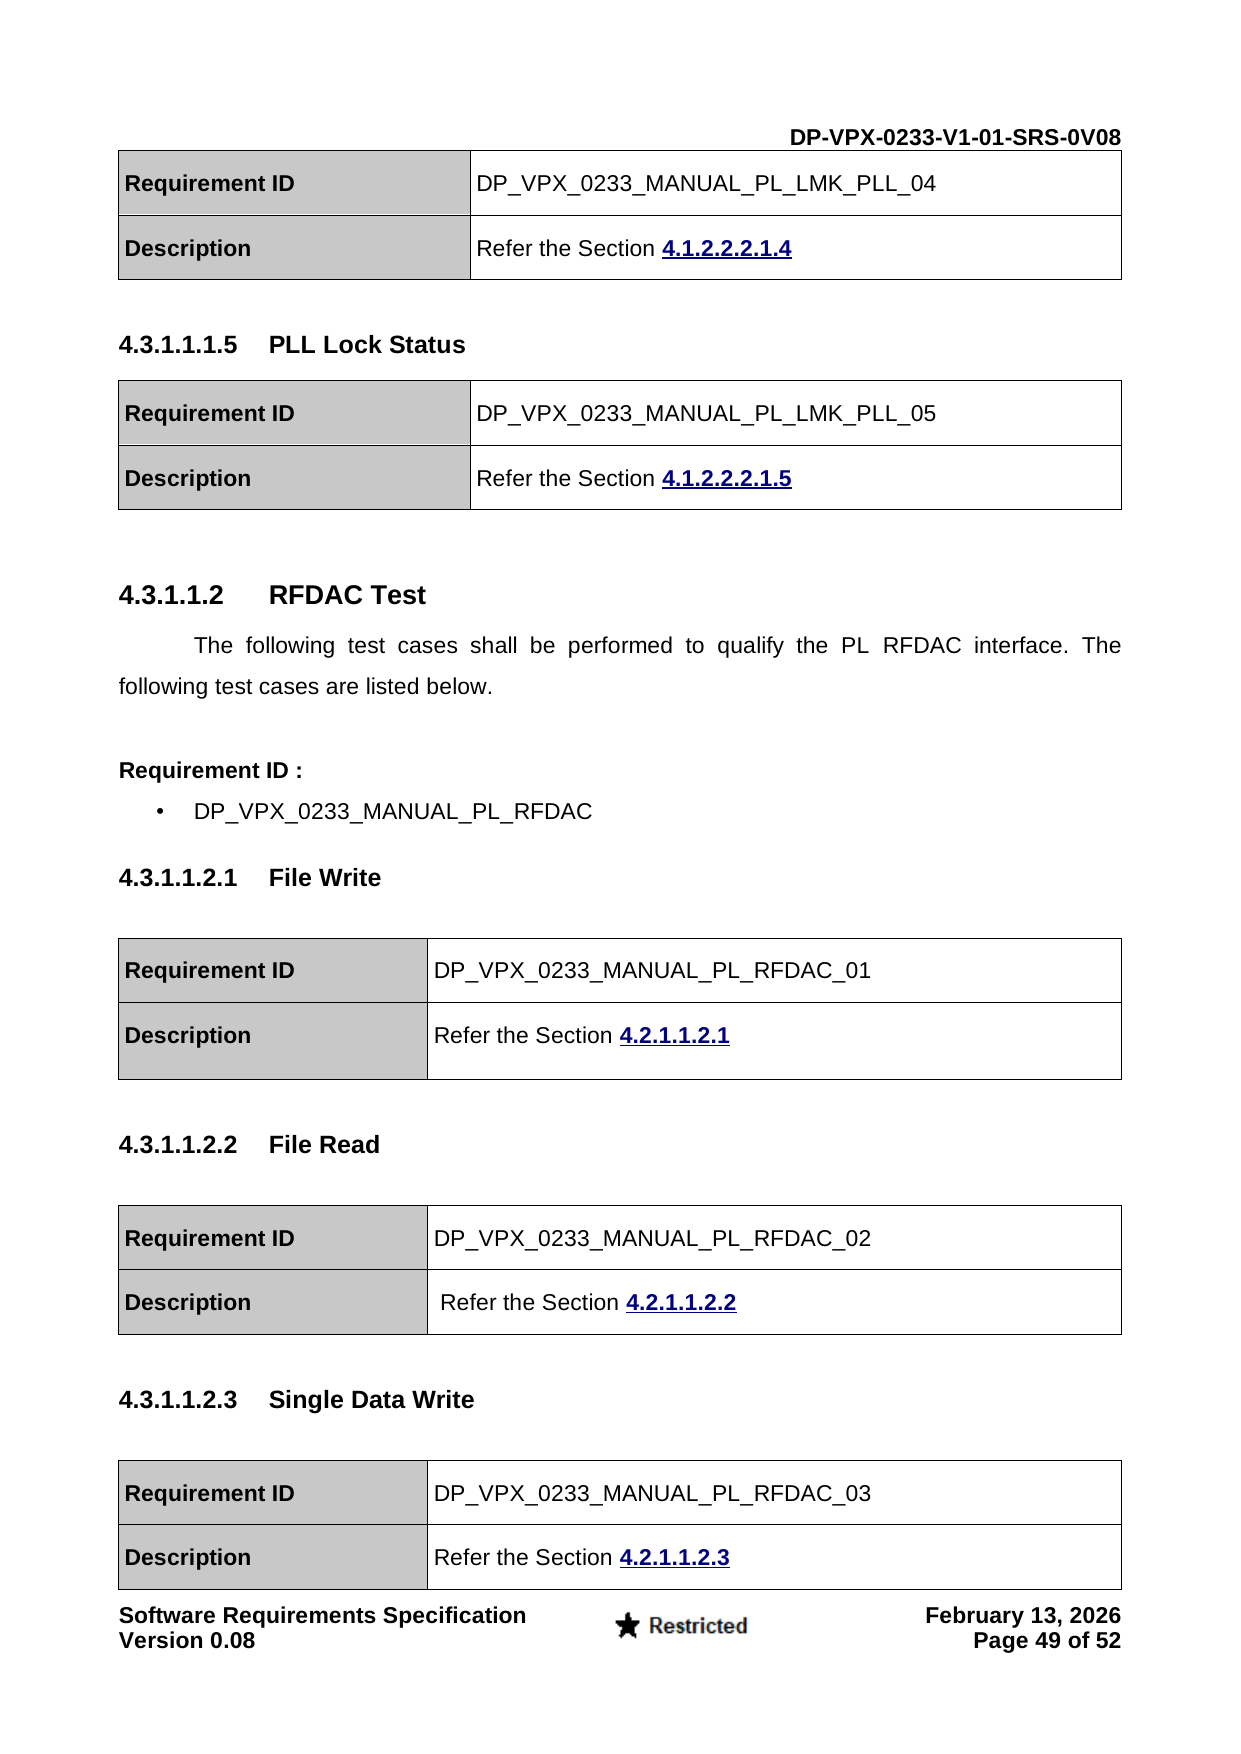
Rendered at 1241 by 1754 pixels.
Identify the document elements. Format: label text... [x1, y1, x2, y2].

table_cell Refer the Section 4.2.1.1.2.1 [428, 1003, 1121, 1079]
table_header DP_VPX_0233_MANUAL_PL_RFDAC_02 [428, 1206, 1121, 1269]
table_header Requirement ID [119, 381, 470, 444]
table_cell Refer the Section 4.2.1.1.2.2 [428, 1270, 1121, 1334]
table_header Requirement ID [119, 1206, 427, 1269]
table_header DP_VPX_0233_MANUAL_PL_RFDAC_01 [428, 939, 1121, 1002]
table_cell Description [119, 1270, 427, 1334]
table_header DP_VPX_0233_MANUAL_PL_RFDAC_03 [428, 1461, 1121, 1524]
picture [605, 1603, 761, 1648]
table_header DP_VPX_0233_MANUAL_PL_LMK_PLL_04 [471, 151, 1121, 214]
text Requirement ID : [118, 756, 1122, 783]
table_cell Description [119, 446, 470, 509]
table_cell Refer the Section 4.2.1.1.2.3 [428, 1525, 1121, 1589]
table_header DP_VPX_0233_MANUAL_PL_LMK_PLL_05 [471, 381, 1121, 444]
table_header Requirement ID [119, 151, 470, 214]
subtitle RFDAC Test [118, 579, 1122, 610]
subtitle File Read [118, 1130, 1122, 1159]
table_cell Description [119, 1003, 427, 1079]
table_header Requirement ID [119, 1461, 427, 1524]
table_header Requirement ID [119, 939, 427, 1002]
list DP_VPX_0233_MANUAL_PL_RFDAC [156, 797, 1122, 824]
table_cell Refer the Section 4.1.2.2.2.1.5 [471, 446, 1121, 509]
table_cell Description [119, 1525, 427, 1589]
table_cell Description [119, 216, 470, 279]
subtitle Single Data Write [118, 1385, 1122, 1414]
table_cell Refer the Section 4.1.2.2.2.1.4 [471, 216, 1121, 279]
text The following test cases shall be performed to qualify the PL RFDAC interface. The following test cases are listed below. [118, 632, 1122, 699]
subtitle PLL Lock Status [118, 330, 1122, 359]
subtitle File Write [118, 863, 1122, 892]
